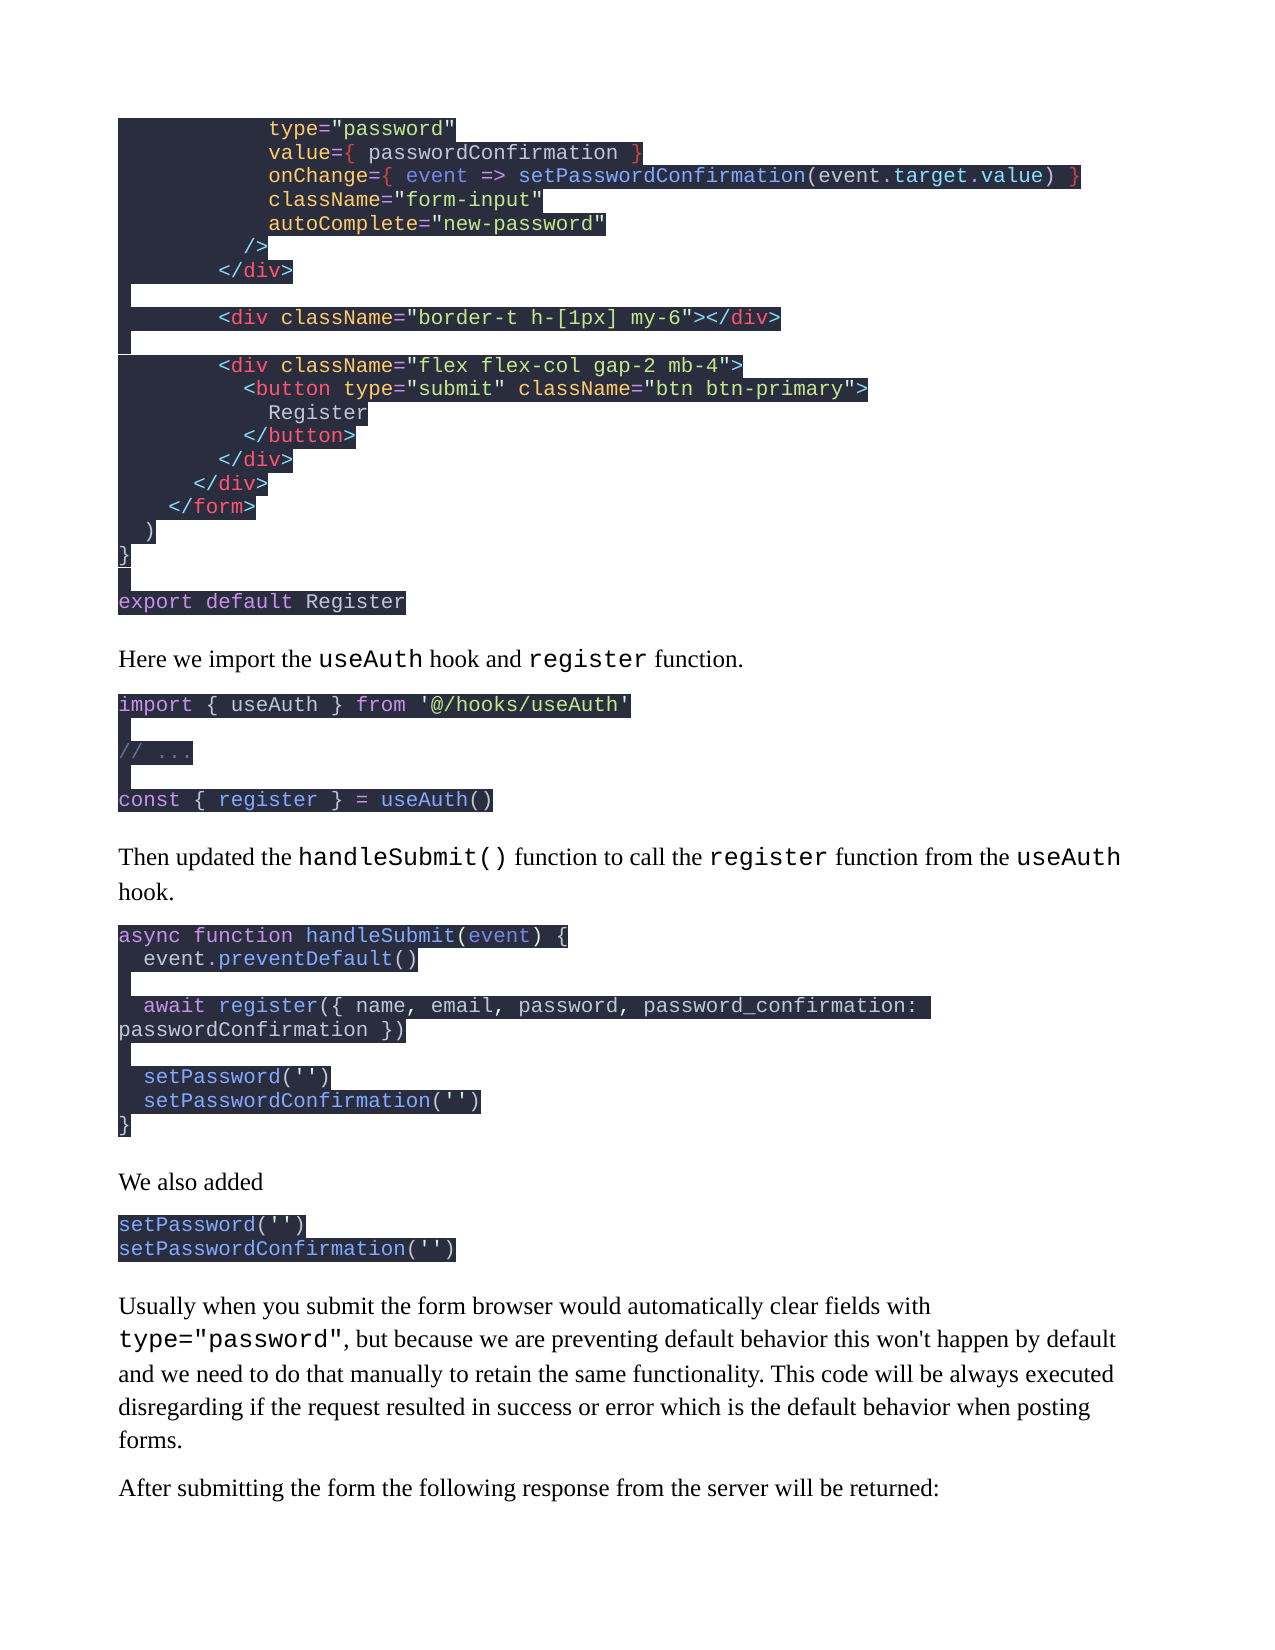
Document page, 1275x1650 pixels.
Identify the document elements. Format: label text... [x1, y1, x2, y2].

text // ... [118, 741, 1157, 765]
text event.preventDefault() [118, 948, 1157, 972]
text /> [118, 236, 1157, 260]
text autoComplete="new-password" [118, 213, 1157, 236]
text setPasswordConfirmation('') [118, 1238, 1157, 1262]
text className="form-input" [118, 189, 1157, 213]
text await register({ name, email, password, password_confirmation: passwordConfirmation }) [118, 996, 1157, 1043]
text export default Register [118, 591, 1157, 615]
text Usually when you submit the form browser would automatically clear fields with type="password", but because we are preventing default behavior this won't happen by default and we need to do that manually to retain the same functionality. This code will be always executed disregarding if the request resulted in success or error which is the default behavior when posting forms. [118, 1291, 1157, 1454]
text async function handleSubmit(event) { [118, 924, 1157, 948]
text } [118, 1114, 1157, 1137]
text </div> [118, 260, 1157, 284]
text </div> [118, 449, 1157, 473]
text ) [118, 520, 1157, 544]
text <button type="submit" className="btn btn-primary"> [118, 378, 1157, 402]
text setPasswordConfirmation('') [118, 1090, 1157, 1114]
text After submitting the form the following response from the server will be returned: [118, 1473, 1157, 1502]
text Register [118, 402, 1157, 426]
text </div> [118, 473, 1157, 496]
text } [118, 544, 1157, 567]
text Then updated the handleSubmit() function to call the register function from the useAuth hook. [118, 842, 1157, 906]
text Here we import the useAuth hook and register function. [118, 644, 1157, 675]
text onChange={ event => setPasswordConfirmation(event.target.value) } [118, 165, 1157, 189]
text <div className="flex flex-col gap-2 mb-4"> [118, 354, 1157, 378]
text <div className="border-t h-[1px] my-6"></div> [118, 307, 1157, 331]
text const { register } = useAuth() [118, 789, 1157, 812]
text value={ passwordConfirmation } [118, 142, 1157, 165]
text import { useAuth } from '@/hooks/useAuth' [118, 694, 1157, 718]
text setPassword('') [118, 1066, 1157, 1090]
text </form> [118, 496, 1157, 520]
text setPassword('') [118, 1214, 1157, 1238]
text We also added [118, 1167, 1157, 1196]
text type="password" [118, 118, 1157, 142]
text </button> [118, 426, 1157, 449]
